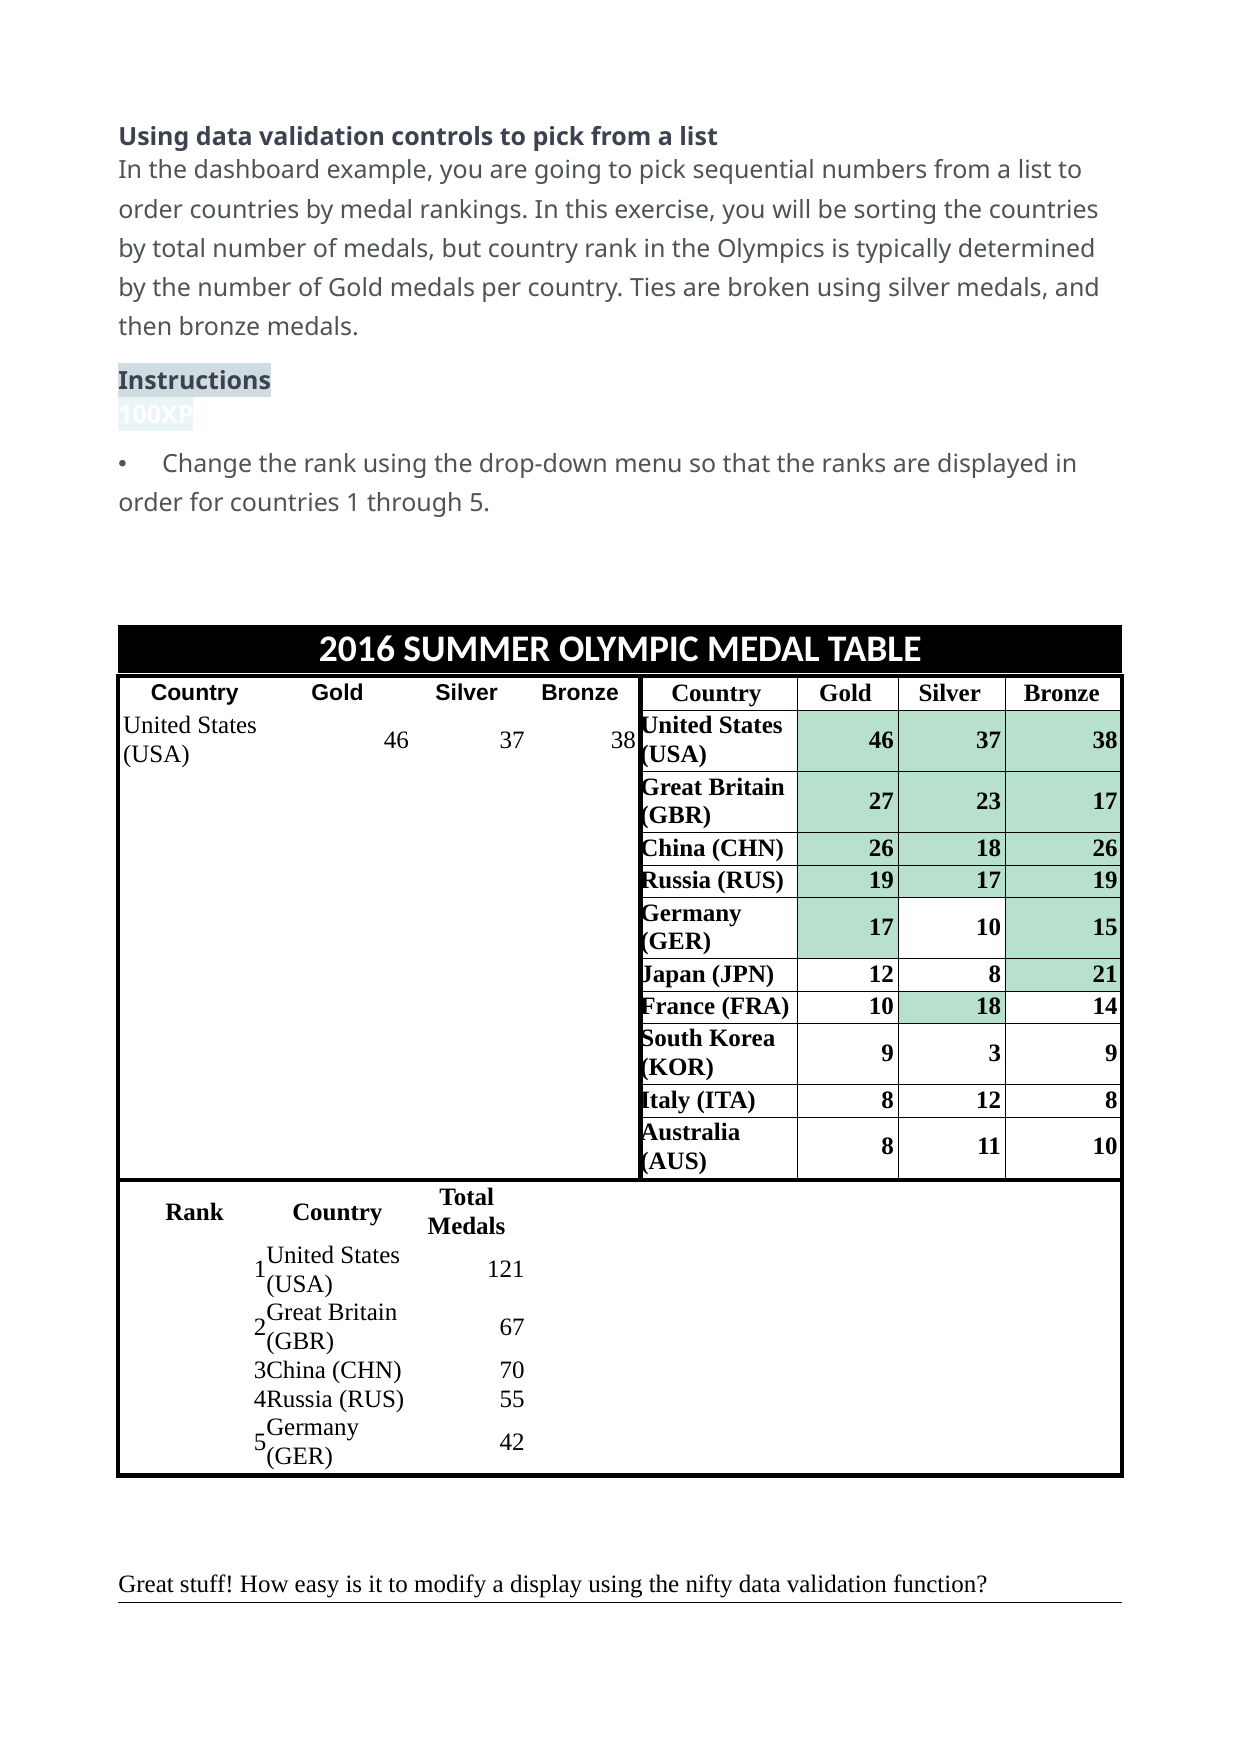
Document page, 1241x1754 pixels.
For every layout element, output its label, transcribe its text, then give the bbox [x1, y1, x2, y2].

table_cell Country [266, 1182, 408, 1240]
table_cell [797, 1384, 898, 1412]
table_cell 46 [266, 710, 408, 771]
table_cell [524, 1182, 640, 1240]
table_cell 26 [798, 833, 898, 865]
table_cell 8 [899, 959, 1005, 991]
table_cell 38 [524, 710, 638, 771]
table_cell [266, 1084, 408, 1117]
list Change the rank using the drop-down menu so that the ranks are displayed in order for countries 1 through 5. [118, 445, 1122, 518]
table_cell [266, 1117, 408, 1178]
table_cell [797, 1240, 898, 1297]
table_cell Great Britain (GBR) [643, 772, 797, 832]
table_cell 14 [1006, 992, 1120, 1023]
table_cell [524, 1084, 638, 1117]
table_cell [524, 1355, 640, 1384]
table_cell [266, 958, 408, 991]
table_cell 1 [120, 1240, 266, 1297]
table_cell 46 [798, 711, 898, 771]
table_cell Germany (GER) [266, 1413, 408, 1473]
table_cell [797, 1413, 898, 1473]
table_cell 70 [409, 1355, 524, 1384]
table_cell 19 [1006, 866, 1120, 897]
table_cell [1005, 1355, 1120, 1384]
table_cell [266, 865, 408, 897]
table_cell [640, 1182, 797, 1240]
table_cell 121 [409, 1240, 524, 1297]
table_cell [120, 832, 266, 865]
table_cell [120, 1084, 266, 1117]
table_cell [120, 1117, 266, 1178]
table_cell [898, 1478, 1005, 1482]
table_cell Rank [120, 1182, 266, 1240]
table_cell [1005, 1478, 1122, 1482]
table_cell [524, 1117, 638, 1178]
table_cell [524, 1384, 640, 1412]
table_cell Germany (GER) [643, 898, 797, 958]
table_cell [409, 1117, 524, 1178]
table_cell [640, 1240, 797, 1297]
table_cell [524, 991, 638, 1023]
table_cell [1005, 1413, 1120, 1473]
table_cell 11 [899, 1118, 1005, 1178]
table_cell 42 [409, 1413, 524, 1473]
table_cell [409, 1023, 524, 1084]
table_cell [797, 1355, 898, 1384]
table_cell [524, 1413, 640, 1473]
table_cell 17 [798, 898, 898, 958]
table_cell [640, 1384, 797, 1412]
table_cell United States (USA) [643, 711, 797, 771]
table_cell [409, 958, 524, 991]
table_cell [266, 897, 408, 958]
table_cell 37 [899, 711, 1005, 771]
table_cell Bronze [1006, 678, 1120, 710]
table_cell [797, 1182, 898, 1240]
table_cell [797, 1478, 898, 1482]
table_cell Silver [899, 678, 1005, 710]
table_cell 17 [899, 866, 1005, 897]
table_cell 12 [798, 959, 898, 991]
table_cell [409, 865, 524, 897]
table_cell [118, 1478, 266, 1482]
table_cell 10 [798, 992, 898, 1023]
table_cell 18 [899, 992, 1005, 1023]
table_header 2016 SUMMER OLYMPIC MEDAL TABLE [118, 625, 1122, 673]
table_cell 37 [409, 710, 524, 771]
table_cell [1005, 1298, 1120, 1355]
table_cell [898, 1240, 1005, 1297]
table_cell [640, 1478, 797, 1482]
table_cell Australia (AUS) [643, 1118, 797, 1178]
table_cell 67 [409, 1298, 524, 1355]
table_cell [266, 832, 408, 865]
table_cell [898, 1384, 1005, 1412]
text Great stuff! How easy is it to modify a display using the nifty data validation function? [118, 1569, 1122, 1602]
table_cell [409, 897, 524, 958]
table_cell [797, 1298, 898, 1355]
table_cell 4 [120, 1384, 266, 1412]
table_cell Great Britain (GBR) [266, 1298, 408, 1355]
table_cell Russia (RUS) [643, 866, 797, 897]
table_cell 23 [899, 772, 1005, 832]
table_cell 3 [120, 1355, 266, 1384]
table_cell 21 [1006, 959, 1120, 991]
table_cell 8 [798, 1085, 898, 1117]
table_cell Bronze [524, 678, 638, 710]
table_cell [1005, 1240, 1120, 1297]
table_cell China (CHN) [643, 833, 797, 865]
table_cell 12 [899, 1085, 1005, 1117]
table_cell [640, 1298, 797, 1355]
table_cell South Korea (KOR) [643, 1024, 797, 1084]
table_cell [1005, 1182, 1120, 1240]
table_cell Italy (ITA) [643, 1085, 797, 1117]
table_cell [898, 1413, 1005, 1473]
table_cell [120, 865, 266, 897]
table_cell [266, 771, 408, 832]
table_cell Silver [409, 678, 524, 710]
subtitle Using data validation controls to pick from a list [118, 118, 1122, 152]
table_cell United States (USA) [120, 710, 266, 771]
table_cell [524, 832, 638, 865]
table_cell Russia (RUS) [266, 1384, 408, 1412]
table_cell [409, 832, 524, 865]
table_cell [898, 1355, 1005, 1384]
table_cell Japan (JPN) [643, 959, 797, 991]
table_cell 9 [798, 1024, 898, 1084]
table_cell [120, 771, 266, 832]
table_cell 5 [120, 1413, 266, 1473]
table_cell [120, 1023, 266, 1084]
table_cell 38 [1006, 711, 1120, 771]
table_cell Country [643, 678, 797, 710]
table_cell 17 [1006, 772, 1120, 832]
table_cell United States (USA) [266, 1240, 408, 1297]
subtitle Instructions [118, 363, 1109, 397]
table_cell [640, 1413, 797, 1473]
table_cell China (CHN) [266, 1355, 408, 1384]
table_cell [524, 865, 638, 897]
table_cell 8 [798, 1118, 898, 1178]
table_cell [524, 771, 638, 832]
table_cell 3 [899, 1024, 1005, 1084]
table_cell 10 [1006, 1118, 1120, 1178]
table_cell [266, 1023, 408, 1084]
table_cell [898, 1298, 1005, 1355]
table_cell [524, 897, 638, 958]
text 100XP [118, 397, 1109, 431]
table_cell Country [120, 678, 266, 710]
table_cell [640, 1355, 797, 1384]
table_cell 26 [1006, 833, 1120, 865]
table_cell [524, 1298, 640, 1355]
table_cell 27 [798, 772, 898, 832]
table_cell [524, 1023, 638, 1084]
table_cell Gold [798, 678, 898, 710]
table_cell Gold [266, 678, 408, 710]
table_cell 10 [899, 898, 1005, 958]
table_cell 18 [899, 833, 1005, 865]
table_cell 19 [798, 866, 898, 897]
table_cell [409, 1084, 524, 1117]
table_cell [898, 1182, 1005, 1240]
table_cell [409, 1478, 524, 1482]
text In the dashboard example, you are going to pick sequential numbers from a list to order countries by medal rankings. In this exercise, you will be sorting the countries by total number of medals, but country rank in the Olympics is typically determined by the number of Gold medals per country. Ties are broken using silver medals, and then bronze medals. [118, 152, 1122, 343]
table_cell [409, 771, 524, 832]
table_cell France (FRA) [643, 992, 797, 1023]
table_cell Total Medals [409, 1182, 524, 1240]
table_cell 55 [409, 1384, 524, 1412]
table_cell [524, 1478, 640, 1482]
table_cell 9 [1006, 1024, 1120, 1084]
table_cell [266, 991, 408, 1023]
table_cell [524, 1240, 640, 1297]
table_cell [120, 991, 266, 1023]
table_cell [1005, 1384, 1120, 1412]
table_cell 15 [1006, 898, 1120, 958]
table_cell 8 [1006, 1085, 1120, 1117]
table_cell [120, 958, 266, 991]
table_cell [120, 897, 266, 958]
table_cell 2 [120, 1298, 266, 1355]
table_cell [409, 991, 524, 1023]
table_cell [266, 1478, 408, 1482]
table_cell [524, 958, 638, 991]
